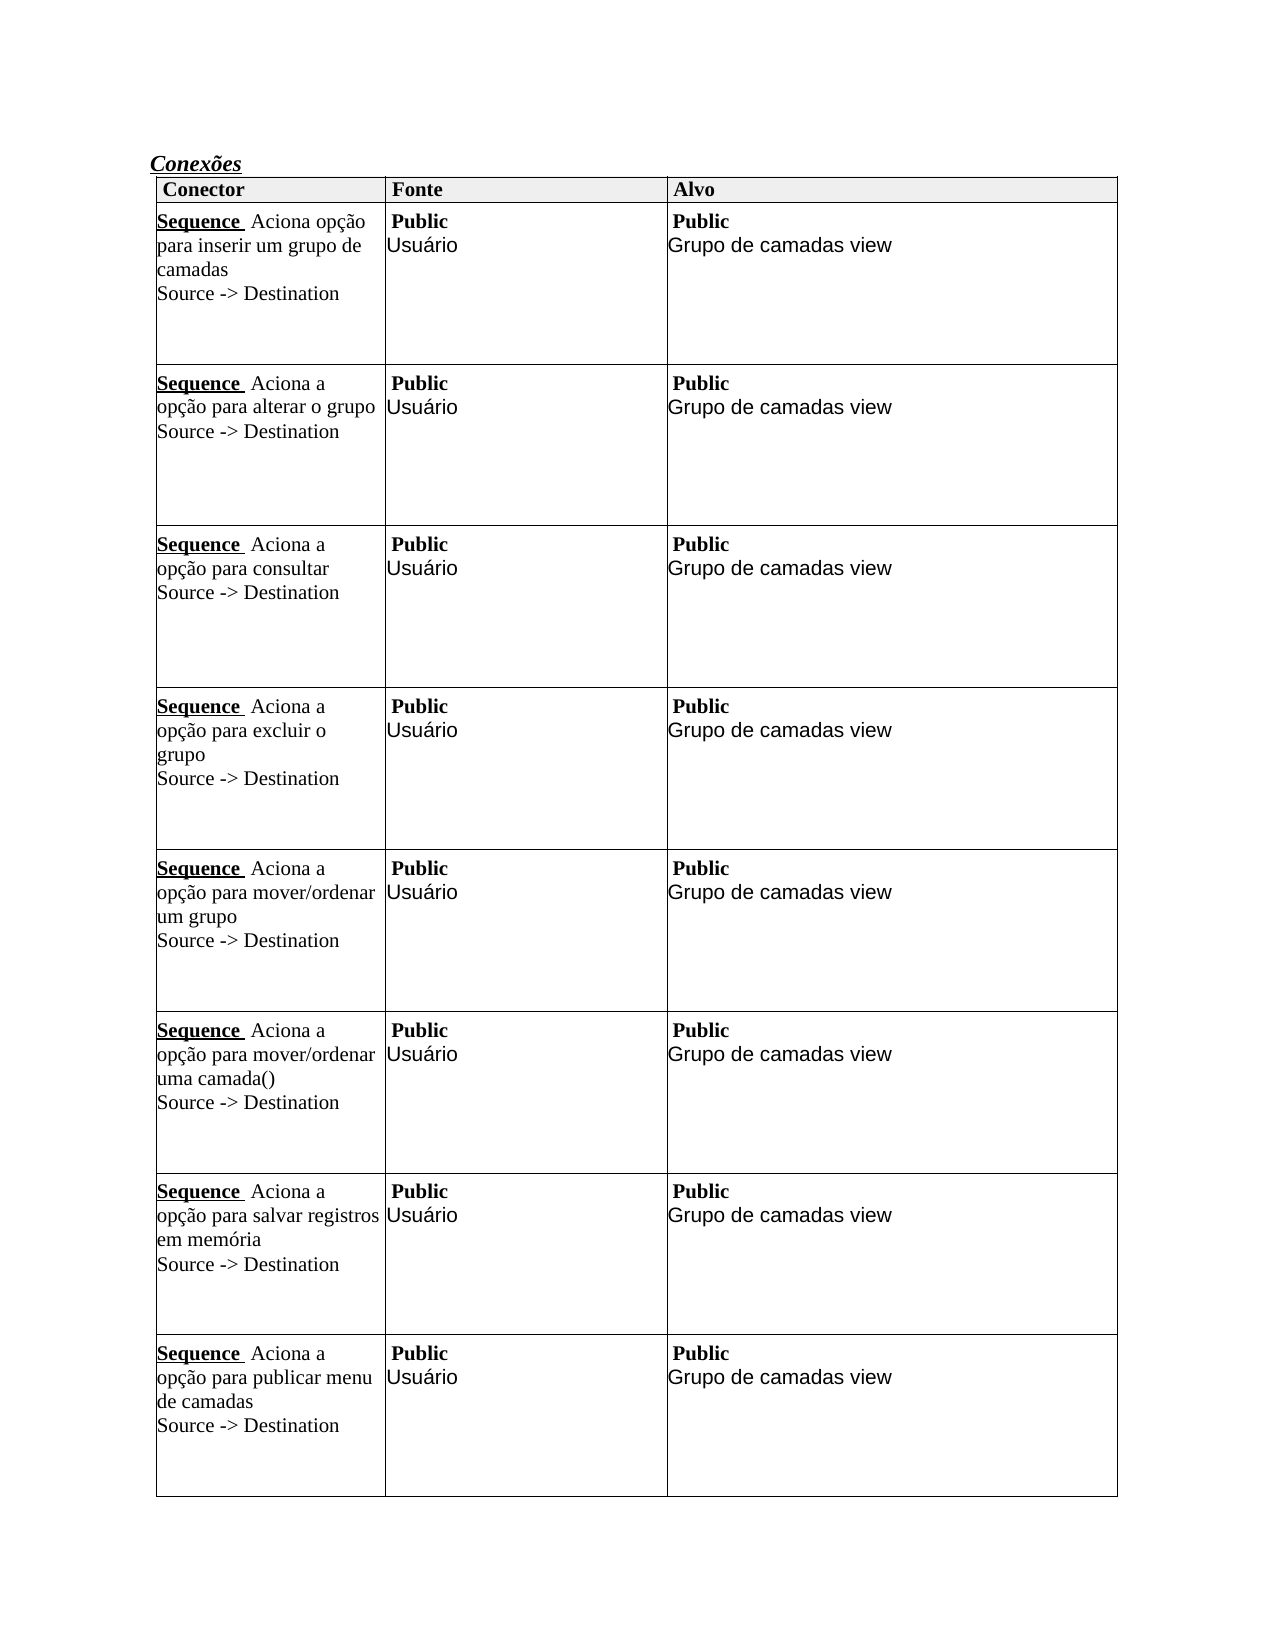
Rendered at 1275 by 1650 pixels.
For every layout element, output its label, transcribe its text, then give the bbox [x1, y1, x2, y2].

table_cell Sequence Aciona a opção para mover/ordenar uma camada() Source -> Destination [157, 1012, 385, 1172]
table_cell Public Grupo de camadas view [668, 365, 1117, 525]
table_cell Public Usuário [386, 1335, 667, 1496]
table_cell Sequence Aciona opção para inserir um grupo de camadas Source -> Destination [157, 203, 385, 364]
table_cell Public Usuário [386, 850, 667, 1011]
table_cell Public Grupo de camadas view [668, 688, 1117, 849]
table_cell Public Grupo de camadas view [668, 1012, 1117, 1172]
table_header Alvo [668, 178, 1117, 202]
table_cell Public Usuário [386, 365, 667, 525]
table_header Fonte [386, 178, 667, 202]
table_cell Public Usuário [386, 1174, 667, 1334]
table_header Conector [157, 178, 385, 202]
table_cell Public Usuário [386, 526, 667, 687]
table_cell Public Grupo de camadas view [668, 1335, 1117, 1496]
table_cell Public Usuário [386, 688, 667, 849]
table_cell Public Grupo de camadas view [668, 526, 1117, 687]
table_cell Public Usuário [386, 203, 667, 364]
table_cell Sequence Aciona a opção para excluir o grupo Source -> Destination [157, 688, 385, 849]
table_cell Sequence Aciona a opção para alterar o grupo Source -> Destination [157, 365, 385, 525]
table_cell Public Grupo de camadas view [668, 850, 1117, 1011]
table_cell Sequence Aciona a opção para salvar registros em memória Source -> Destination [157, 1174, 385, 1334]
table_cell Sequence Aciona a opção para mover/ordenar um grupo Source -> Destination [157, 850, 385, 1011]
table_cell Sequence Aciona a opção para consultar Source -> Destination [157, 526, 385, 687]
text Conexões [150, 150, 1125, 176]
table_cell Public Usuário [386, 1012, 667, 1172]
table_cell Sequence Aciona a opção para publicar menu de camadas Source -> Destination [157, 1335, 385, 1496]
table_cell Public Grupo de camadas view [668, 203, 1117, 364]
table_cell Public Grupo de camadas view [668, 1174, 1117, 1334]
